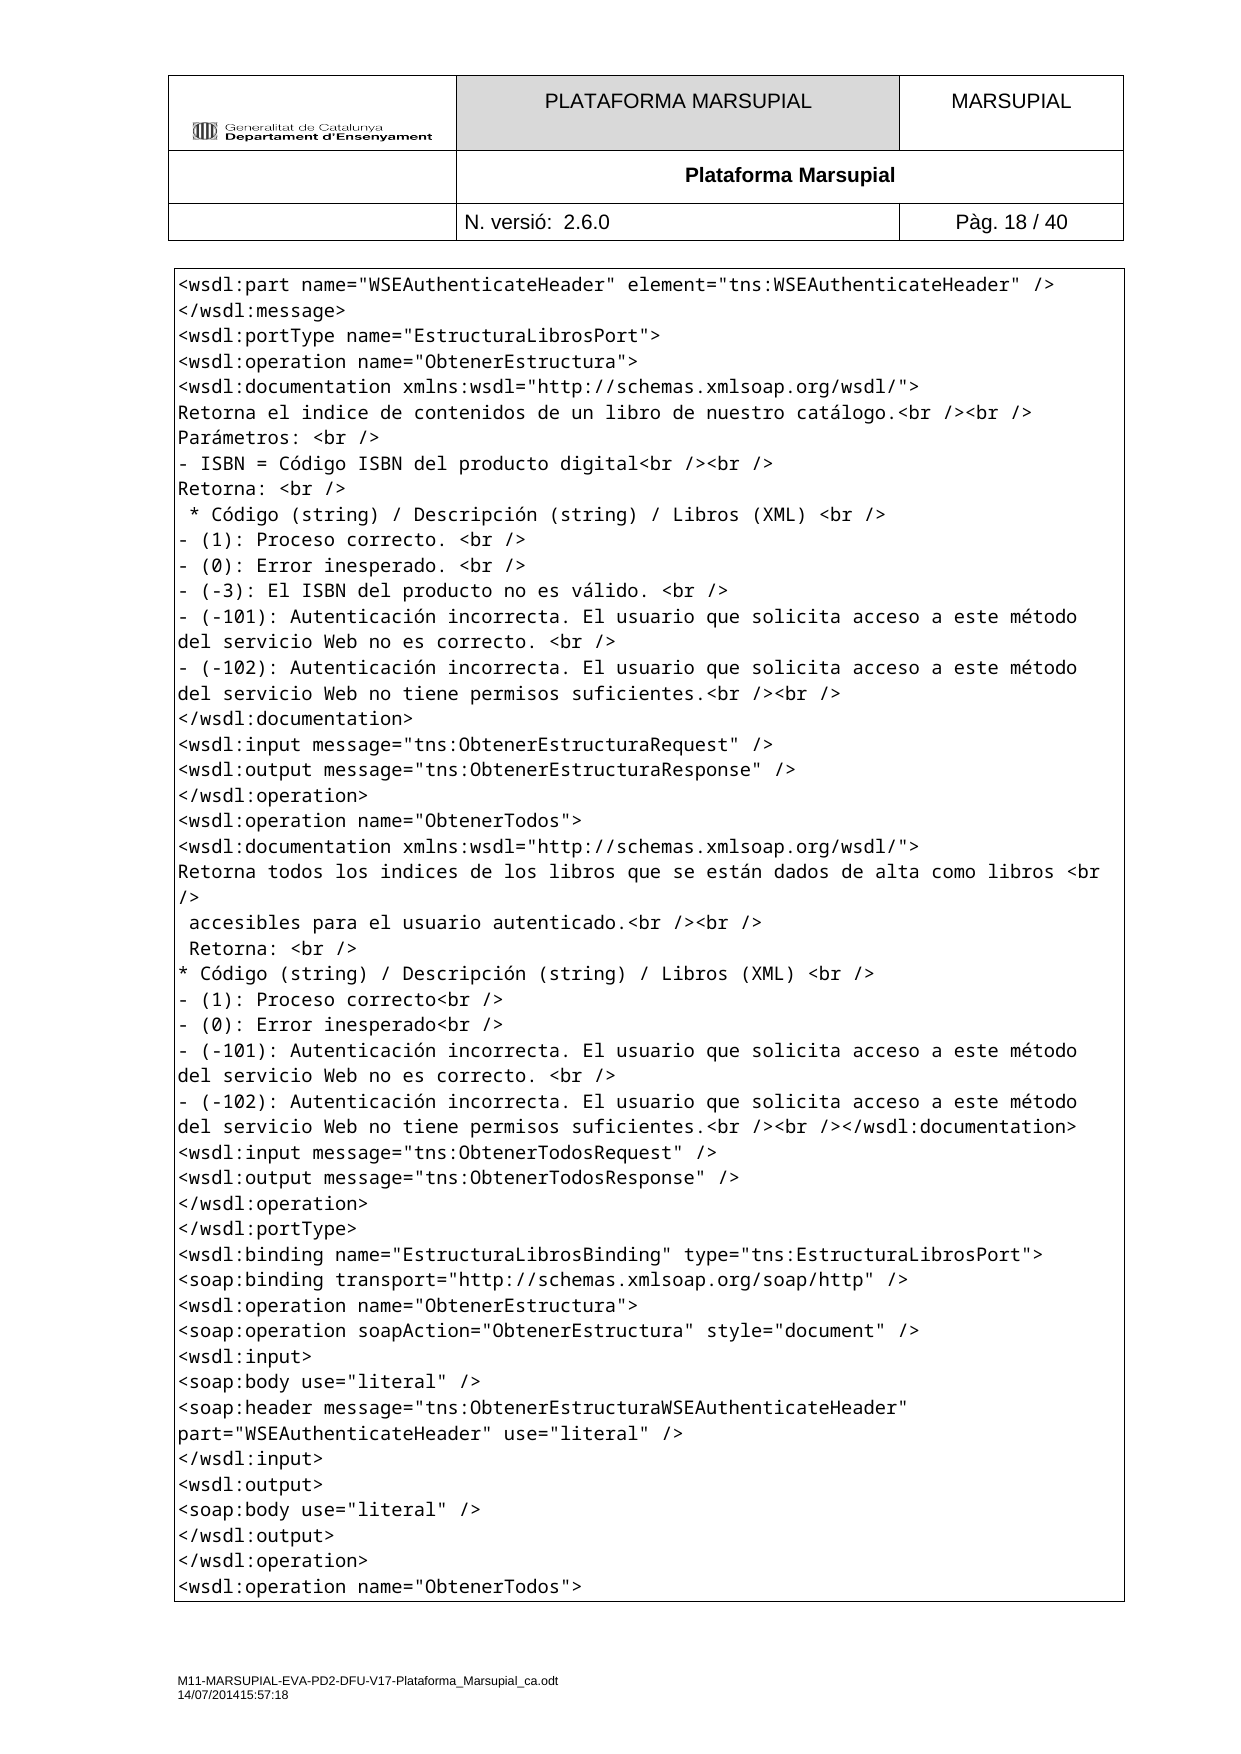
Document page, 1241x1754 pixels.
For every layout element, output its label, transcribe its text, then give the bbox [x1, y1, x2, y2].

text Parámetros: <br /> [177, 424, 1122, 450]
text <wsdl:operation name="ObtenerEstructura"> [177, 1292, 1122, 1318]
text <wsdl:binding name="EstructuraLibrosBinding" type="tns:EstructuraLibrosPort"> [177, 1241, 1122, 1267]
text <soap:header message="tns:ObtenerEstructuraWSEAuthenticateHeader" part="WSEAuthenticateHeader" use="literal" /> [177, 1394, 1122, 1445]
text <wsdl:input message="tns:ObtenerEstructuraRequest" /> [177, 731, 1122, 756]
text - ISBN = Código ISBN del producto digital<br /><br /> [177, 450, 1122, 476]
text Retorna el indice de contenidos de un libro de nuestro catálogo.<br /><br /> [177, 399, 1122, 424]
text accesibles para el usuario autenticado.<br /><br /> [177, 909, 1122, 935]
text <wsdl:operation name="ObtenerTodos"> [175, 1570, 1124, 1601]
text - (-102): Autenticación incorrecta. El usuario que solicita acceso a este método del servicio Web no tiene permisos suficientes.<br /><br /></wsdl:documentation> [177, 1088, 1122, 1139]
text - (-101): Autenticación incorrecta. El usuario que solicita acceso a este método del servicio Web no es correcto. <br /> [177, 1037, 1122, 1088]
text Retorna: <br /> [177, 935, 1122, 961]
text <wsdl:output message="tns:ObtenerTodosResponse" /> [177, 1165, 1122, 1190]
text <wsdl:documentation xmlns:wsdl="http://schemas.xmlsoap.org/wsdl/"> [177, 833, 1122, 858]
text </wsdl:portType> [177, 1216, 1122, 1241]
text <wsdl:input> [177, 1343, 1122, 1369]
text </wsdl:operation> [177, 782, 1122, 807]
text * Código (string) / Descripción (string) / Libros (XML) <br /> [177, 961, 1122, 986]
text <wsdl:part name="WSEAuthenticateHeader" element="tns:WSEAuthenticateHeader" /> [175, 269, 1124, 297]
text </wsdl:input> [177, 1445, 1122, 1471]
text <wsdl:documentation xmlns:wsdl="http://schemas.xmlsoap.org/wsdl/"> [177, 373, 1122, 399]
text <soap:body use="literal" /> [177, 1369, 1122, 1394]
text * Código (string) / Descripción (string) / Libros (XML) <br /> [177, 501, 1122, 527]
text </wsdl:documentation> [177, 705, 1122, 731]
text </wsdl:output> [177, 1522, 1122, 1547]
text - (-3): El ISBN del producto no es válido. <br /> [177, 578, 1122, 603]
text - (0): Error inesperado. <br /> [177, 552, 1122, 578]
text - (-102): Autenticación incorrecta. El usuario que solicita acceso a este método del servicio Web no tiene permisos suficientes.<br /><br /> [177, 654, 1122, 705]
text <wsdl:input message="tns:ObtenerTodosRequest" /> [177, 1139, 1122, 1165]
text </wsdl:operation> [177, 1547, 1122, 1570]
text <soap:operation soapAction="ObtenerEstructura" style="document" /> [177, 1318, 1122, 1343]
text </wsdl:message> [177, 297, 1122, 322]
text Retorna todos los indices de los libros que se están dados de alta como libros <br /> [177, 858, 1122, 909]
text - (1): Proceso correcto<br /> [177, 986, 1122, 1012]
text - (-101): Autenticación incorrecta. El usuario que solicita acceso a este método del servicio Web no es correcto. <br /> [177, 603, 1122, 654]
text <wsdl:operation name="ObtenerEstructura"> [177, 348, 1122, 373]
text </wsdl:operation> [177, 1190, 1122, 1216]
text <wsdl:operation name="ObtenerTodos"> [177, 807, 1122, 833]
text - (1): Proceso correcto. <br /> [177, 527, 1122, 552]
text <soap:body use="literal" /> [177, 1496, 1122, 1522]
text <soap:binding transport="http://schemas.xmlsoap.org/soap/http" /> [177, 1267, 1122, 1292]
text <wsdl:portType name="EstructuraLibrosPort"> [177, 322, 1122, 348]
text <wsdl:output> [177, 1471, 1122, 1496]
text <wsdl:output message="tns:ObtenerEstructuraResponse" /> [177, 756, 1122, 782]
text Retorna: <br /> [177, 476, 1122, 501]
text - (0): Error inesperado<br /> [177, 1012, 1122, 1037]
